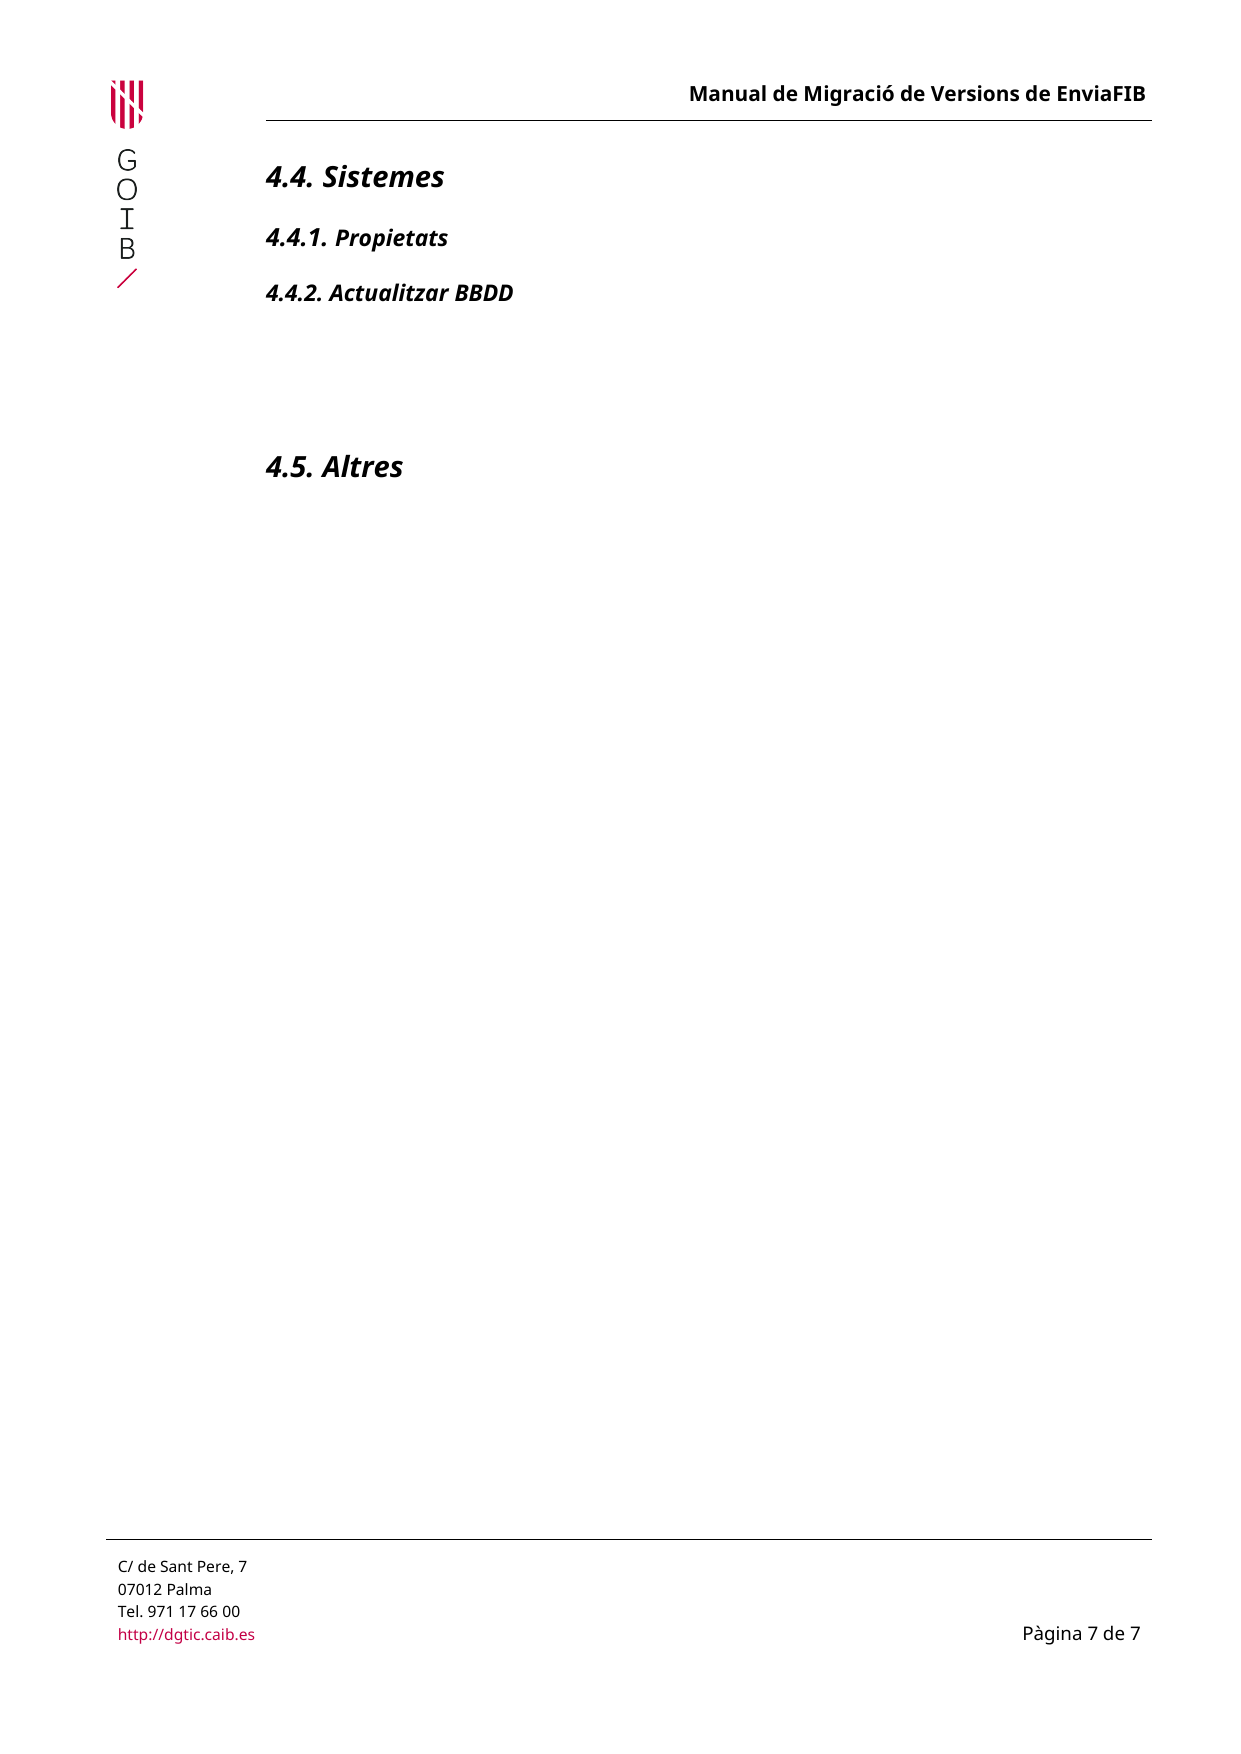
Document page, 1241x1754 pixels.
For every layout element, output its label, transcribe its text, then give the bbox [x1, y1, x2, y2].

subtitle Actualitzar BBDD [266, 277, 1152, 308]
subtitle Propietats [266, 220, 1152, 254]
subtitle Altres [266, 446, 1152, 486]
subtitle Sistemes [266, 156, 1152, 196]
picture [82, 57, 172, 319]
